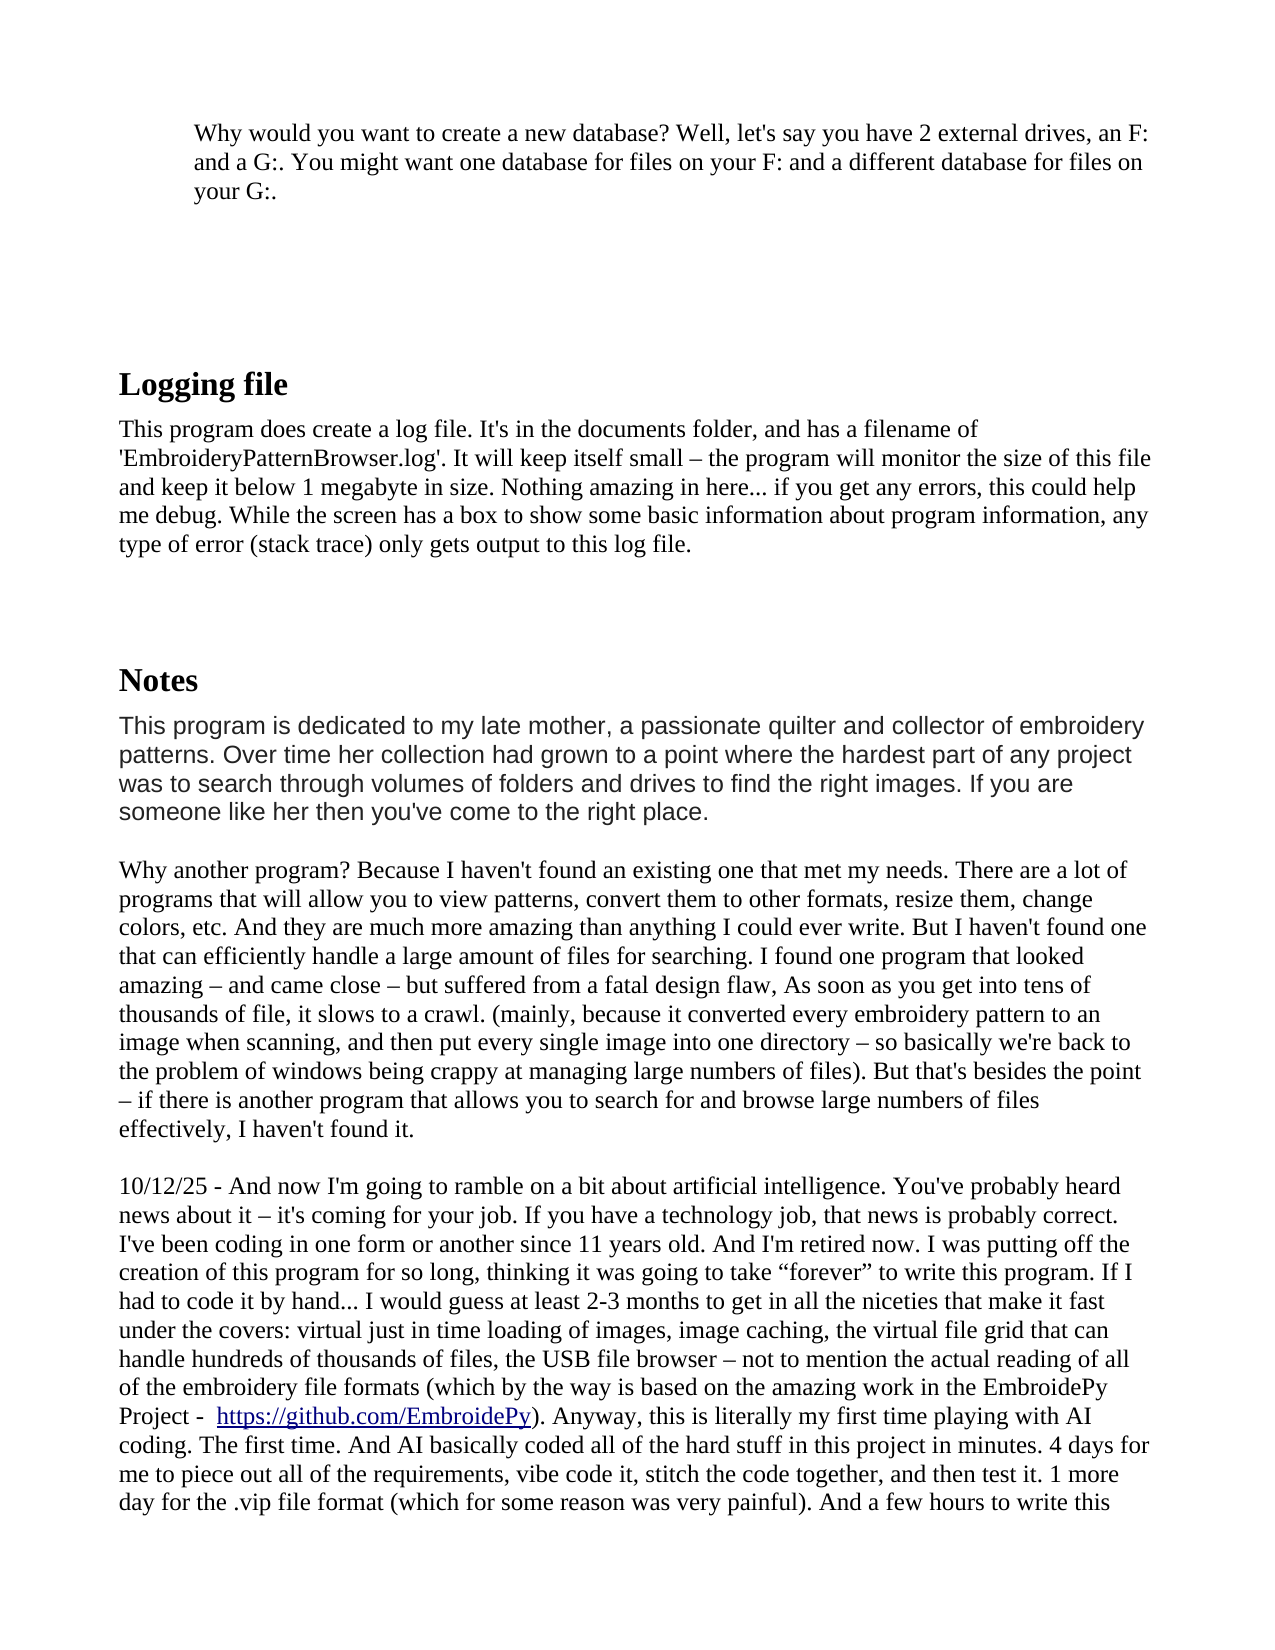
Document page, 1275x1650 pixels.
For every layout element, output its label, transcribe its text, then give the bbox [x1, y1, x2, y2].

text This program is dedicated to my late mother, a passionate quilter and collector of embroidery patterns. Over time her collection had grown to a point where the hardest part of any project was to search through volumes of folders and drives to find the right images. If you are someone like her then you've come to the right place. [118, 711, 1156, 826]
subtitle Notes [118, 661, 1156, 699]
text Why another program? Because I haven't found an existing one that met my needs. There are a lot of programs that will allow you to view patterns, convert them to other formats, resize them, change colors, etc. And they are much more amazing than anything I could ever write. But I haven't found one that can efficiently handle a large amount of files for searching. I found one program that looked amazing – and came close – but suffered from a fatal design flaw, As soon as you get into tens of thousands of file, it slows to a crawl. (mainly, because it converted every embroidery pattern to an image when scanning, and then put every single image into one directory – so basically we're back to the problem of windows being crappy at managing large numbers of files). But that's besides the point – if there is another program that allows you to search for and browse large numbers of files effectively, I haven't found it. [118, 855, 1156, 1142]
text 10/12/25 - And now I'm going to ramble on a bit about artificial intelligence. You've probably heard news about it – it's coming for your job. If you have a technology job, that news is probably correct. I've been coding in one form or another since 11 years old. And I'm retired now. I was putting off the creation of this program for so long, thinking it was going to take “forever” to write this program. If I had to code it by hand... I would guess at least 2-3 months to get in all the niceties that make it fast under the covers: virtual just in time loading of images, image caching, the virtual file grid that can handle hundreds of thousands of files, the USB file browser – not to mention the actual reading of all of the embroidery file formats (which by the way is based on the amazing work in the EmbroidePy Project - https://github.com/EmbroidePy). Anyway, this is literally my first time playing with AI coding. The first time. And AI basically coded all of the hard stuff in this project in minutes. 4 days for me to piece out all of the requirements, vibe code it, stitch the code together, and then test it. 1 more day for the .vip file format (which for some reason was very painful). And a few hours to write this [118, 1171, 1156, 1516]
text This program does create a log file. It's in the documents folder, and has a filename of 'EmbroideryPatternBrowser.log'. It will keep itself small – the program will monitor the size of this file and keep it below 1 megabyte in size. Nothing amazing in here... if you get any errors, this could help me debug. While the screen has a box to show some basic information about program information, any type of error (stack trace) only gets output to this log file. [118, 414, 1156, 558]
list Why would you want to create a new database? Well, let's say you have 2 external drives, an F: and a G:. You might want one database for files on your F: and a different database for files on your G:. [156, 118, 1156, 205]
subtitle Logging file [118, 364, 1156, 402]
